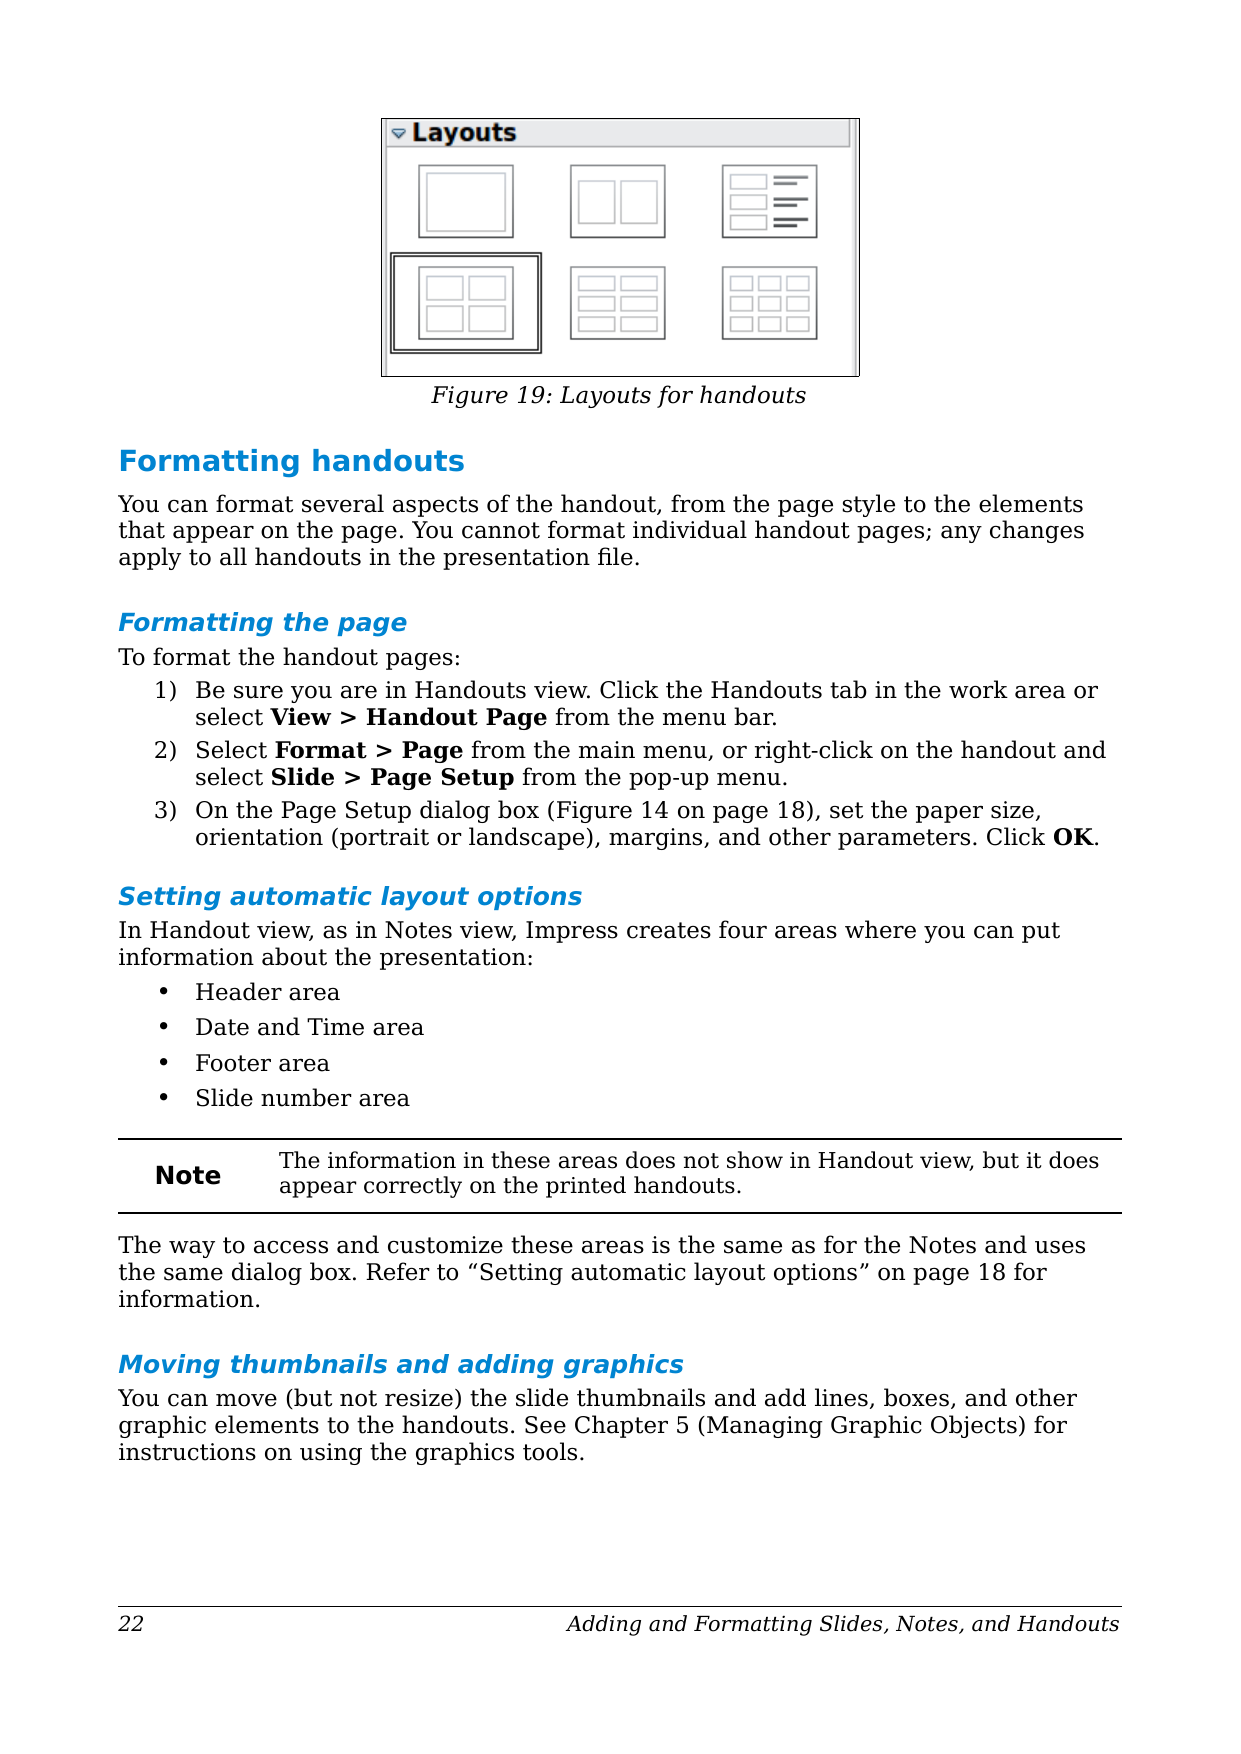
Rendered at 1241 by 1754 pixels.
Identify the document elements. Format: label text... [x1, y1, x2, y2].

list Select Format > Page from the main menu, or right-click on the handout and select Slide > Page Setup from the pop‑up menu. [177, 737, 1122, 791]
picture [382, 119, 859, 376]
list Be sure you are in Handouts view. Click the Handouts tab in the work area or select View > Handout Page from the menu bar. [177, 677, 1122, 731]
table_header The information in these areas does not show in Handout view, but it does appear correctly on the printed handouts. [258, 1140, 1122, 1212]
subtitle Formatting handouts [118, 444, 1122, 478]
subtitle Moving thumbnails and adding graphics [118, 1350, 1122, 1379]
list In Handout view, as in Notes view, Impress creates four areas where you can put information about the presentation: [118, 917, 1122, 971]
list Slide number area [156, 1083, 1122, 1113]
list Footer area [156, 1048, 1122, 1077]
list Date and Time area [156, 1013, 1122, 1042]
subtitle Setting automatic layout options [118, 882, 1122, 911]
table_header Note [118, 1140, 257, 1212]
text You can format several aspects of the handout, from the page style to the elements that appear on the page. You cannot format individual handout pages; any changes apply to all handouts in the presentation file. [118, 491, 1122, 571]
list To format the handout pages: [118, 644, 1122, 671]
subtitle Formatting the page [118, 608, 1122, 638]
text The way to access and customize these areas is the same as for the Notes and uses the same dialog box. Refer to “Setting automatic layout options” on page 18 for information. [118, 1232, 1122, 1312]
text You can move (but not resize) the slide thumbnails and add lines, boxes, and other graphic elements to the handouts. See Chapter 5 (Managing Graphic Objects) for instructions on using the graphics tools. [118, 1385, 1122, 1465]
list On the Page Setup dialog box (Figure 14 on page 18), set the paper size, orientation (portrait or landscape), margins, and other parameters. Click OK. [177, 797, 1122, 851]
text Figure 19: Layouts for handouts [361, 382, 880, 409]
list Header area [156, 977, 1122, 1006]
